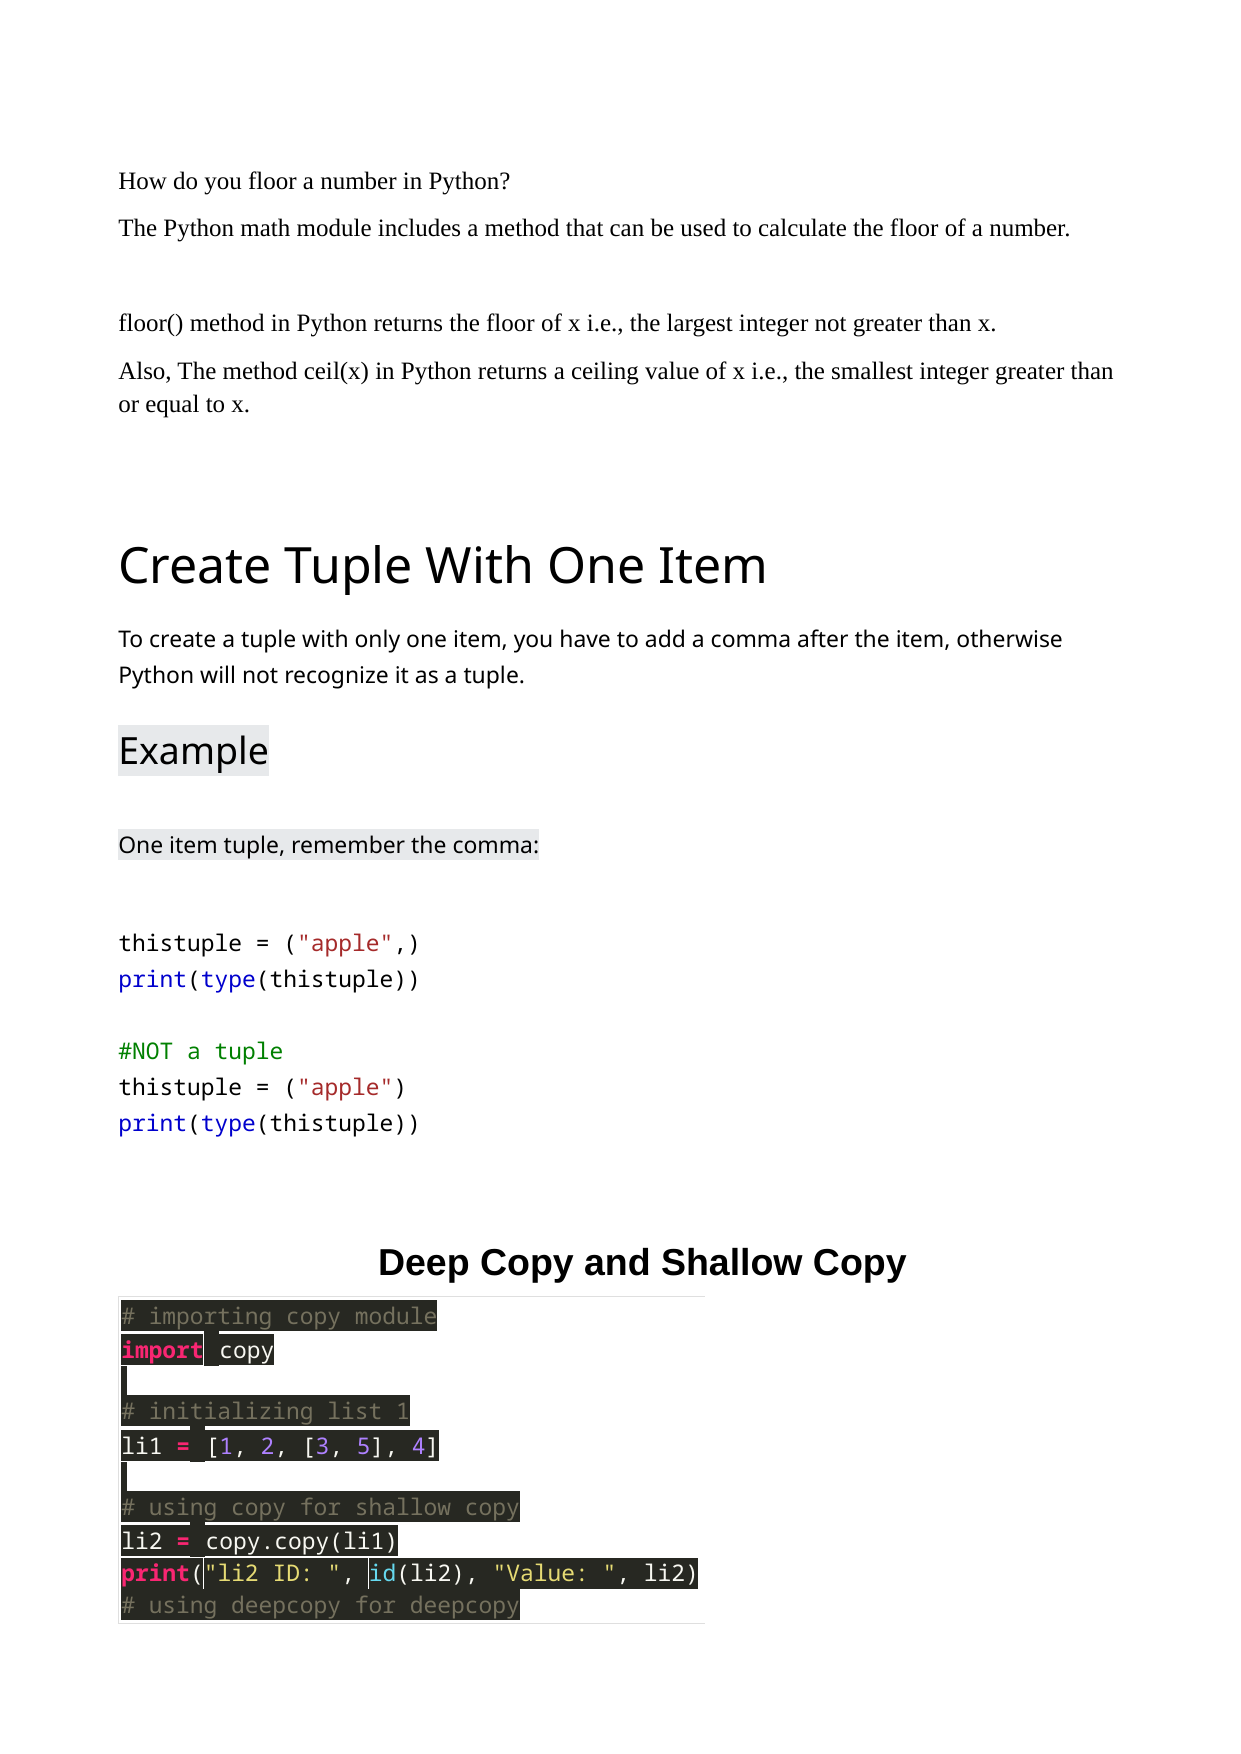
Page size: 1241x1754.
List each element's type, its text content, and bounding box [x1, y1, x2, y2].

text Create Tuple With One Item [118, 530, 1122, 598]
text Also, The method ceil(x) in Python returns a ceiling value of x i.e., the smallest integer greater than or equal to x. [118, 356, 1122, 418]
text One item tuple, remember the comma: [118, 829, 1122, 860]
text The Python math module includes a method that can be used to calculate the floor of a number. [118, 213, 1122, 242]
text thistuple = ("apple",) print(type(thistuple)) #NOT a tuple thistuple = ("apple") print(type(thistuple)) [118, 927, 1122, 1138]
subtitle Deep Copy and Shallow Copy [118, 1241, 1122, 1284]
text To create a tuple with only one item, you have to add a comma after the item, otherwise Python will not recognize it as a tuple. [118, 623, 1122, 690]
text How do you floor a number in Python? [118, 166, 1122, 194]
table_header # importing copy module import copy # initializing list 1 li1 = [1, 2, [3, 5], 4] # using copy for shallow copy li2 = copy.copy(li1) print("li2 ID: ", id(li2), "Value: ", li2) # using deepcopy for deepcopy [119, 1297, 704, 1623]
text floor() method in Python returns the floor of x i.e., the largest integer not greater than x. [118, 308, 1122, 337]
subtitle Example [118, 725, 1122, 776]
